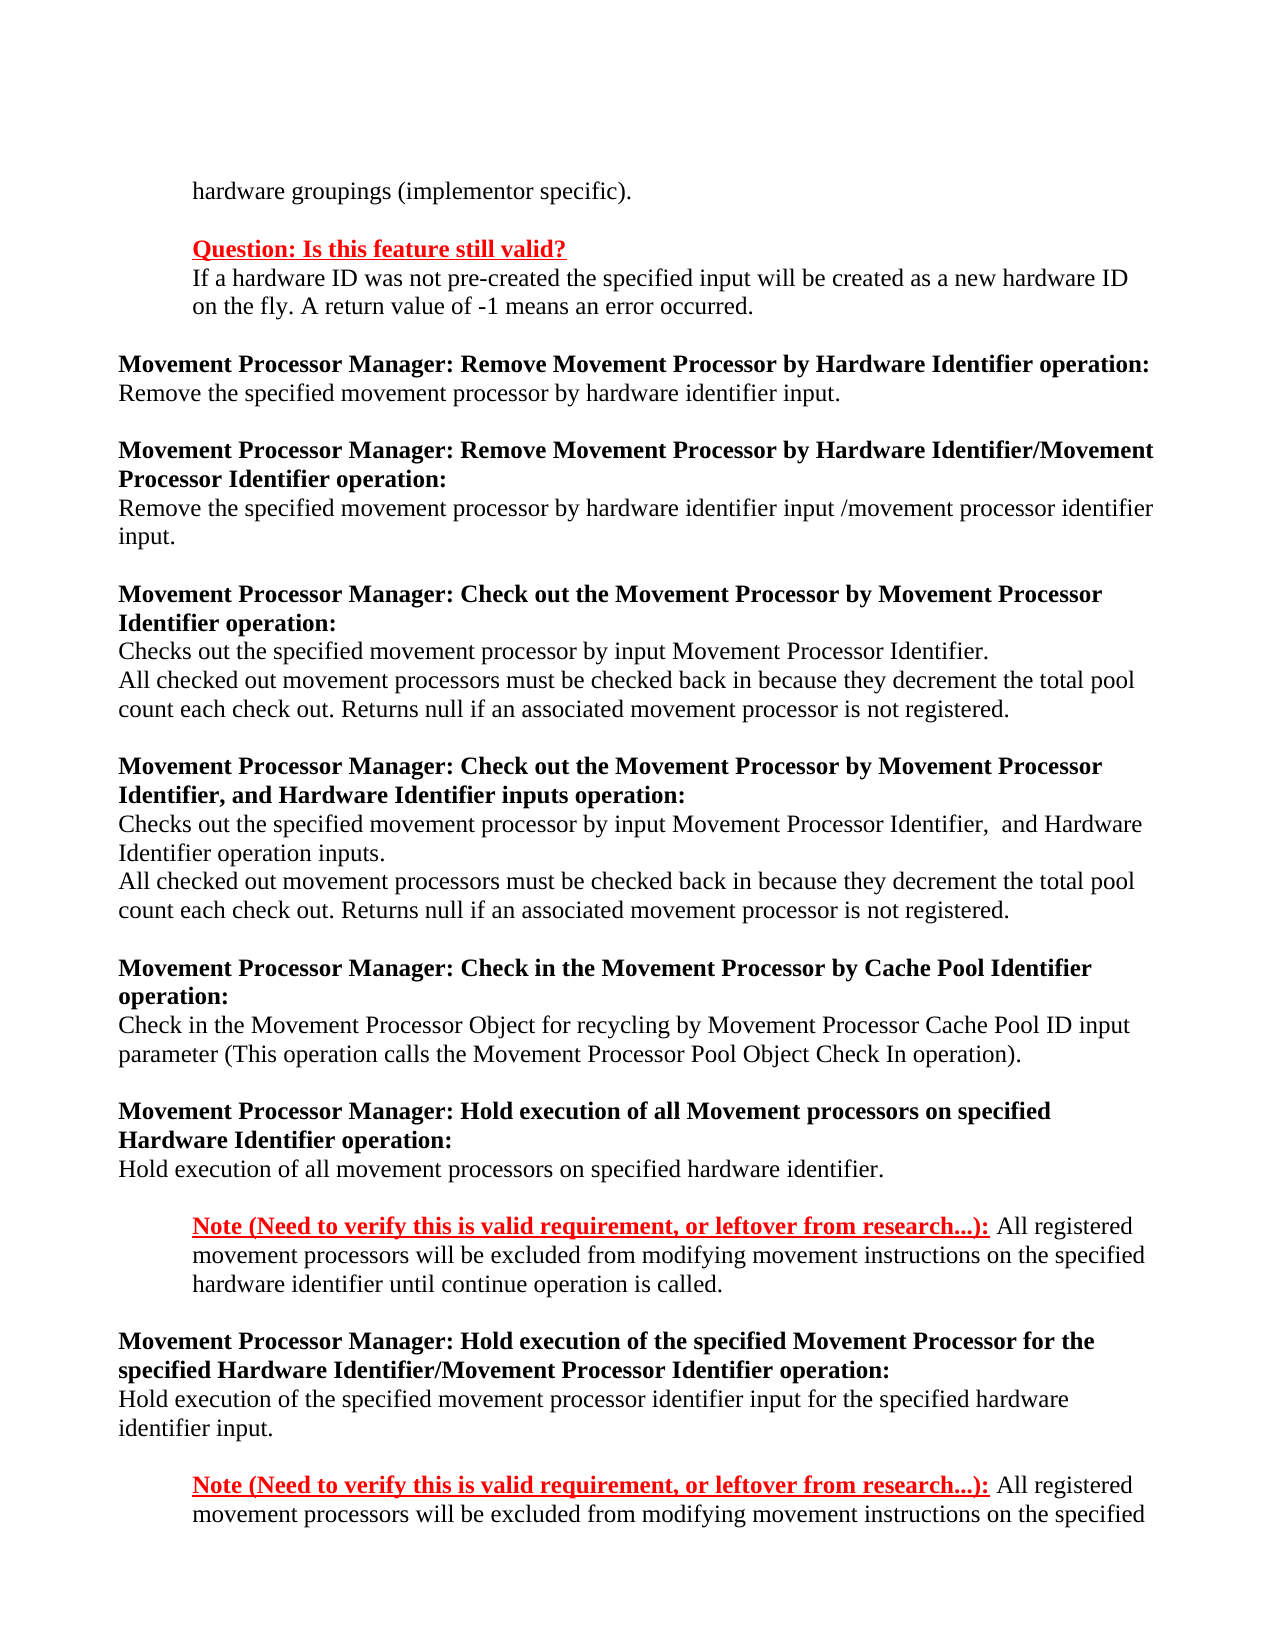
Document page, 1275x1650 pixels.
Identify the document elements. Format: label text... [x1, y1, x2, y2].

text Remove the specified movement processor by hardware identifier input /movement processor identifier input. [118, 493, 1157, 550]
text Hold execution of all movement processors on specified hardware identifier. [118, 1154, 1157, 1183]
text Question: Is this feature still valid? [192, 234, 1157, 263]
text Checks out the specified movement processor by input Movement Processor Identifier, and Hardware Identifier operation inputs. [118, 809, 1157, 866]
text Note (Need to verify this is valid requirement, or leftover from research...): All registered movement processors will be excluded from modifying movement instructions on the specified [192, 1470, 1157, 1528]
text Movement Processor Manager: Remove Movement Processor by Hardware Identifier/Movement Processor Identifier operation: [118, 435, 1157, 493]
text Note (Need to verify this is valid requirement, or leftover from research...): All registered movement processors will be excluded from modifying movement instructions on the specified hardware identifier until continue operation is called. [192, 1211, 1157, 1298]
text Hold execution of the specified movement processor identifier input for the specified hardware identifier input. [118, 1384, 1157, 1441]
text All checked out movement processors must be checked back in because they decrement the total pool count each check out. Returns null if an associated movement processor is not registered. [118, 665, 1157, 723]
text Movement Processor Manager: Remove Movement Processor by Hardware Identifier operation: [118, 349, 1157, 378]
text All checked out movement processors must be checked back in because they decrement the total pool count each check out. Returns null if an associated movement processor is not registered. [118, 866, 1157, 924]
text Check in the Movement Processor Object for recycling by Movement Processor Cache Pool ID input parameter (This operation calls the Movement Processor Pool Object Check In operation). [118, 1010, 1157, 1068]
text Movement Processor Manager: Hold execution of the specified Movement Processor for the specified Hardware Identifier/Movement Processor Identifier operation: [118, 1326, 1157, 1384]
text hardware groupings (implementor specific). [192, 176, 1157, 205]
text Movement Processor Manager: Hold execution of all Movement processors on specified Hardware Identifier operation: [118, 1096, 1157, 1154]
text Movement Processor Manager: Check in the Movement Processor by Cache Pool Identifier operation: [118, 953, 1157, 1010]
text Remove the specified movement processor by hardware identifier input. [118, 378, 1157, 406]
text Checks out the specified movement processor by input Movement Processor Identifier. [118, 636, 1157, 665]
text Movement Processor Manager: Check out the Movement Processor by Movement Processor Identifier operation: [118, 579, 1157, 636]
text Movement Processor Manager: Check out the Movement Processor by Movement Processor Identifier, and Hardware Identifier inputs operation: [118, 751, 1157, 809]
text If a hardware ID was not pre-created the specified input will be created as a new hardware ID on the fly. A return value of -1 means an error occurred. [192, 263, 1157, 320]
